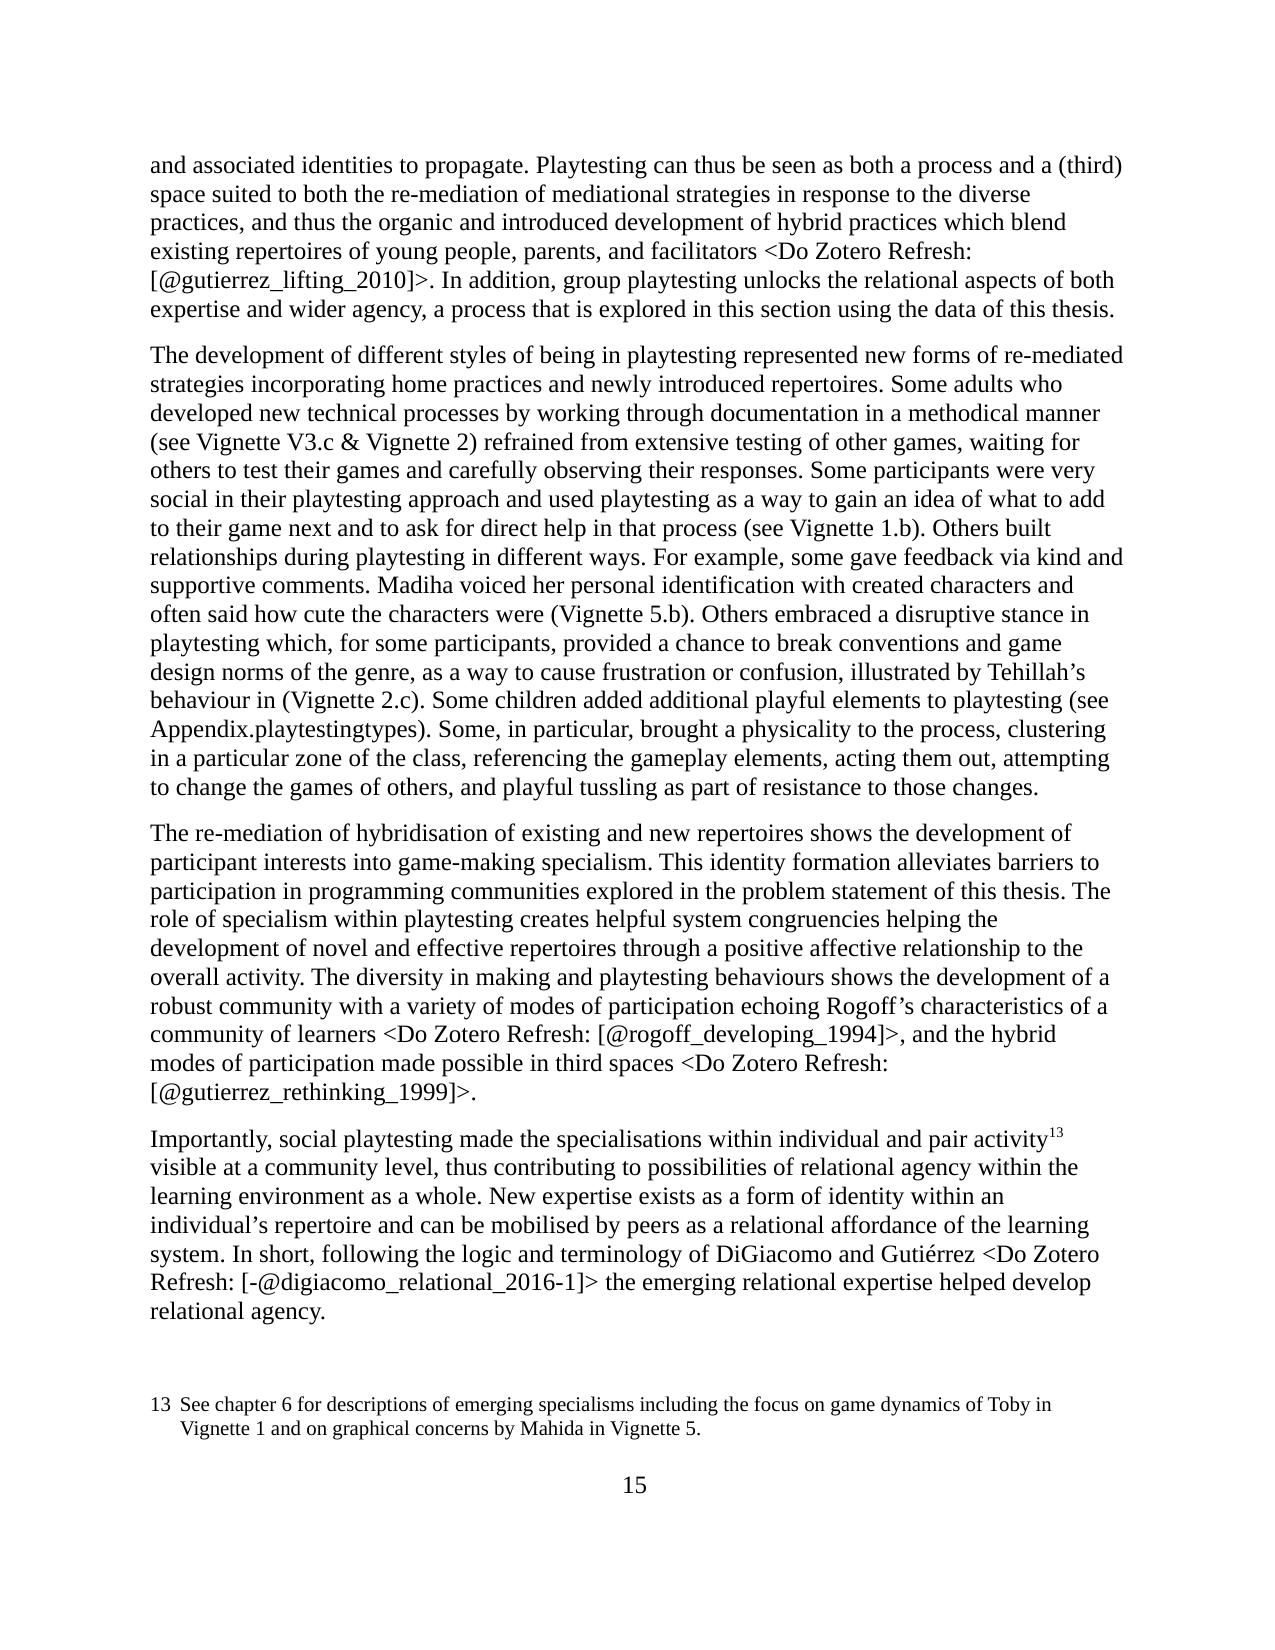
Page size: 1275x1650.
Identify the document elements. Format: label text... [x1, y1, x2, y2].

text Importantly, social playtesting made the specialisations within individual and pair activity visible at a community level, thus contributing to possibilities of relational agency within the learning environment as a whole. New expertise exists as a form of identity within an individual’s repertoire and can be mobilised by peers as a relational affordance of the learning system. In short, following the logic and terminology of DiGiacomo and Gutiérrez <Do Zotero Refresh: [-@digiacomo_relational_2016-1]> the emerging relational expertise helped develop relational agency. [150, 1124, 1125, 1325]
text and associated identities to propagate. Playtesting can thus be seen as both a process and a (third) space suited to both the re-mediation of mediational strategies in response to the diverse practices, and thus the organic and introduced development of hybrid practices which blend existing repertoires of young people, parents, and facilitators <Do Zotero Refresh: [@gutierrez_lifting_2010]>. In addition, group playtesting unlocks the relational aspects of both expertise and wider agency, a process that is explored in this section using the data of this thesis. [150, 150, 1125, 322]
text See chapter 6 for descriptions of emerging specialisms including the focus on game dynamics of Toby in Vignette 1 and on graphical concerns by Mahida in Vignette 5. [150, 1392, 1125, 1440]
text The re-mediation of hybridisation of existing and new repertoires shows the development of participant interests into game-making specialism. This identity formation alleviates barriers to participation in programming communities explored in the problem statement of this thesis. The role of specialism within playtesting creates helpful system congruencies helping the development of novel and effective repertoires through a positive affective relationship to the overall activity. The diversity in making and playtesting behaviours shows the development of a robust community with a variety of modes of participation echoing Rogoff’s characteristics of a community of learners <Do Zotero Refresh: [@rogoff_developing_1994]>, and the hybrid modes of participation made possible in third spaces <Do Zotero Refresh: [@gutierrez_rethinking_1999]>. [150, 818, 1125, 1106]
text The development of different styles of being in playtesting represented new forms of re-mediated strategies incorporating home practices and newly introduced repertoires. Some adults who developed new technical processes by working through documentation in a methodical manner (see Vignette V3.c & Vignette 2) refrained from extensive testing of other games, waiting for others to test their games and carefully observing their responses. Some participants were very social in their playtesting approach and used playtesting as a way to gain an idea of what to add to their game next and to ask for direct help in that process (see Vignette 1.b). Others built relationships during playtesting in different ways. For example, some gave feedback via kind and supportive comments. Madiha voiced her personal identification with created characters and often said how cute the characters were (Vignette 5.b). Others embraced a disruptive stance in playtesting which, for some participants, provided a chance to break conventions and game design norms of the genre, as a way to cause frustration or confusion, illustrated by Tehillah’s behaviour in (Vignette 2.c). Some children added additional playful elements to playtesting (see Appendix.playtestingtypes). Some, in particular, brought a physicality to the process, clustering in a particular zone of the class, referencing the gameplay elements, acting them out, attempting to change the games of others, and playful tussling as part of resistance to those changes. [150, 340, 1125, 800]
